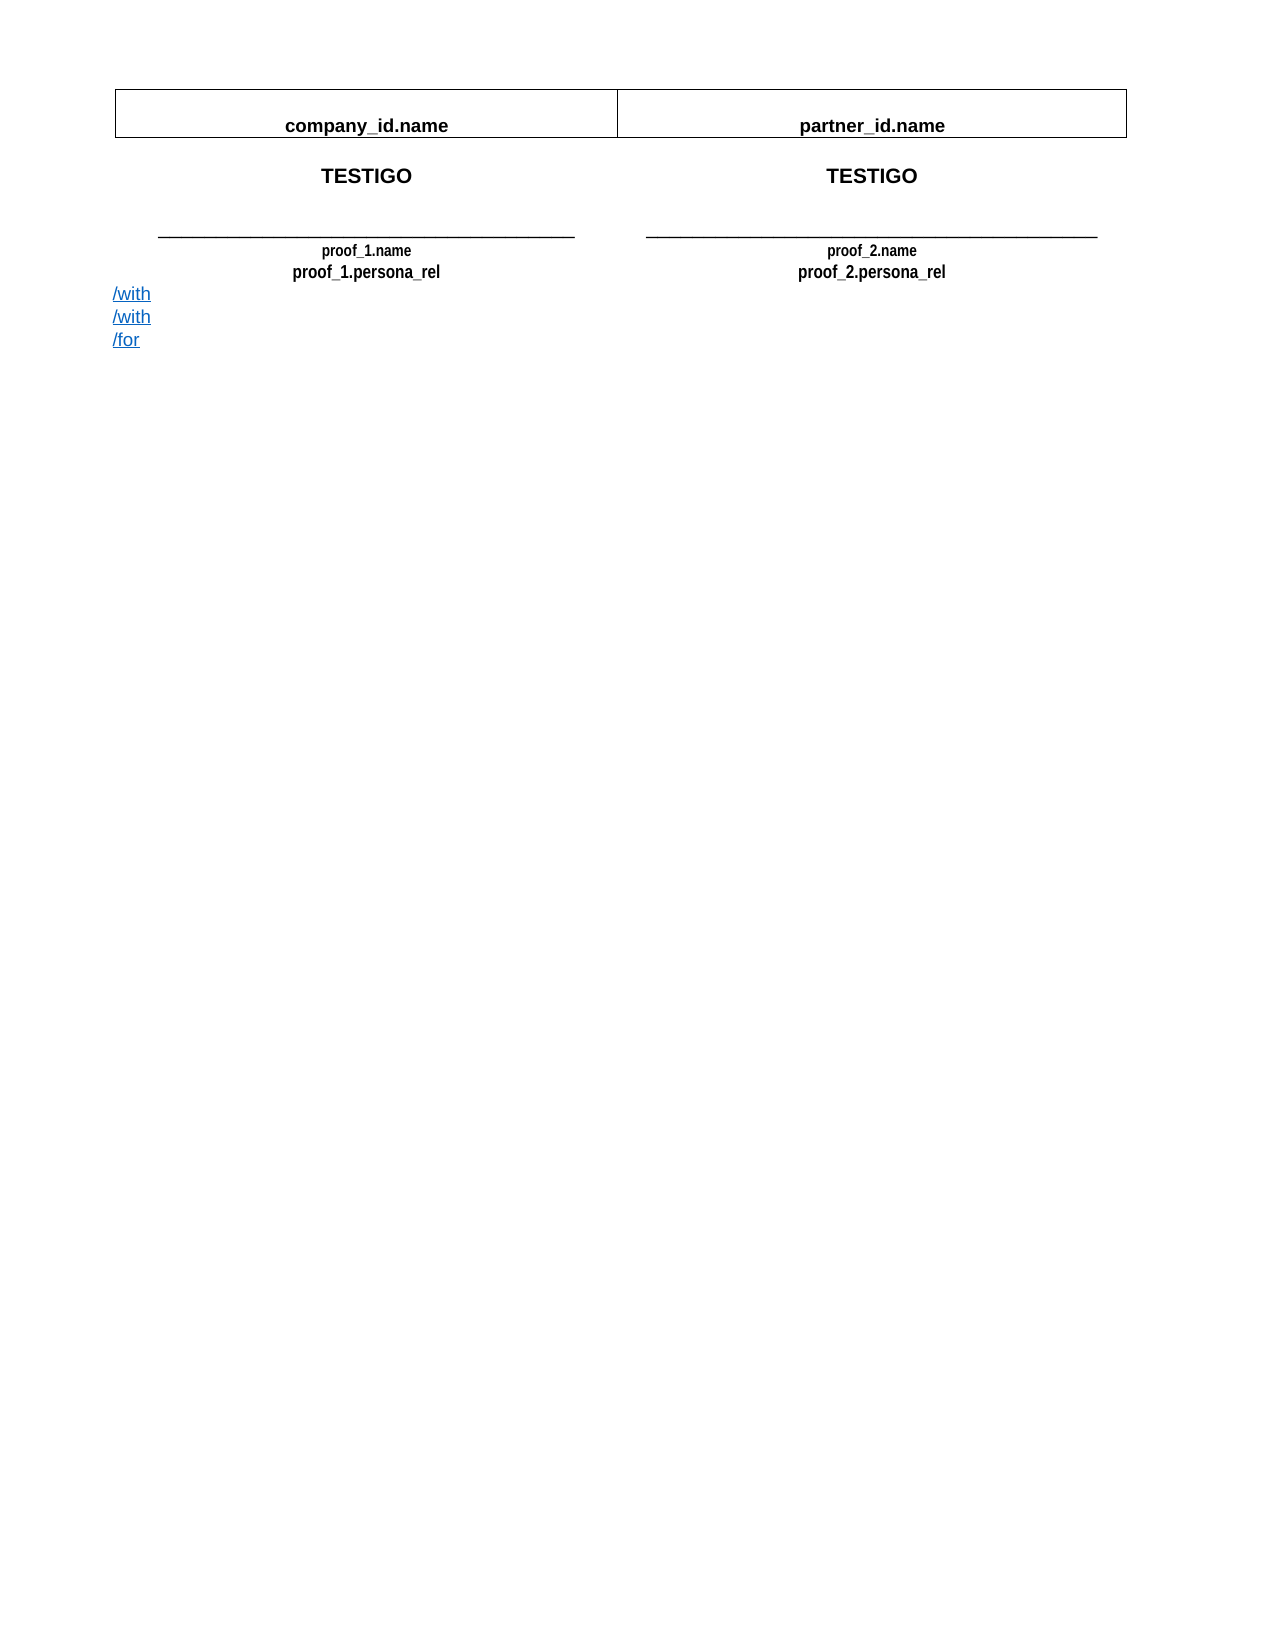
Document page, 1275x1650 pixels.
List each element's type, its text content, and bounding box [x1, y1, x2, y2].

table_header TESTIGO _______________________________________ proof_2.name proof_2.persona_rel [617, 164, 1126, 282]
table_header TESTIGO ____________________________________ proof_1.name proof_1.persona_rel [116, 164, 617, 282]
table_cell company_id.name [116, 90, 617, 137]
text /with [112, 305, 1163, 327]
text /with [112, 282, 1163, 304]
text /for [112, 328, 1163, 350]
table_cell partner_id.name [618, 90, 1126, 137]
